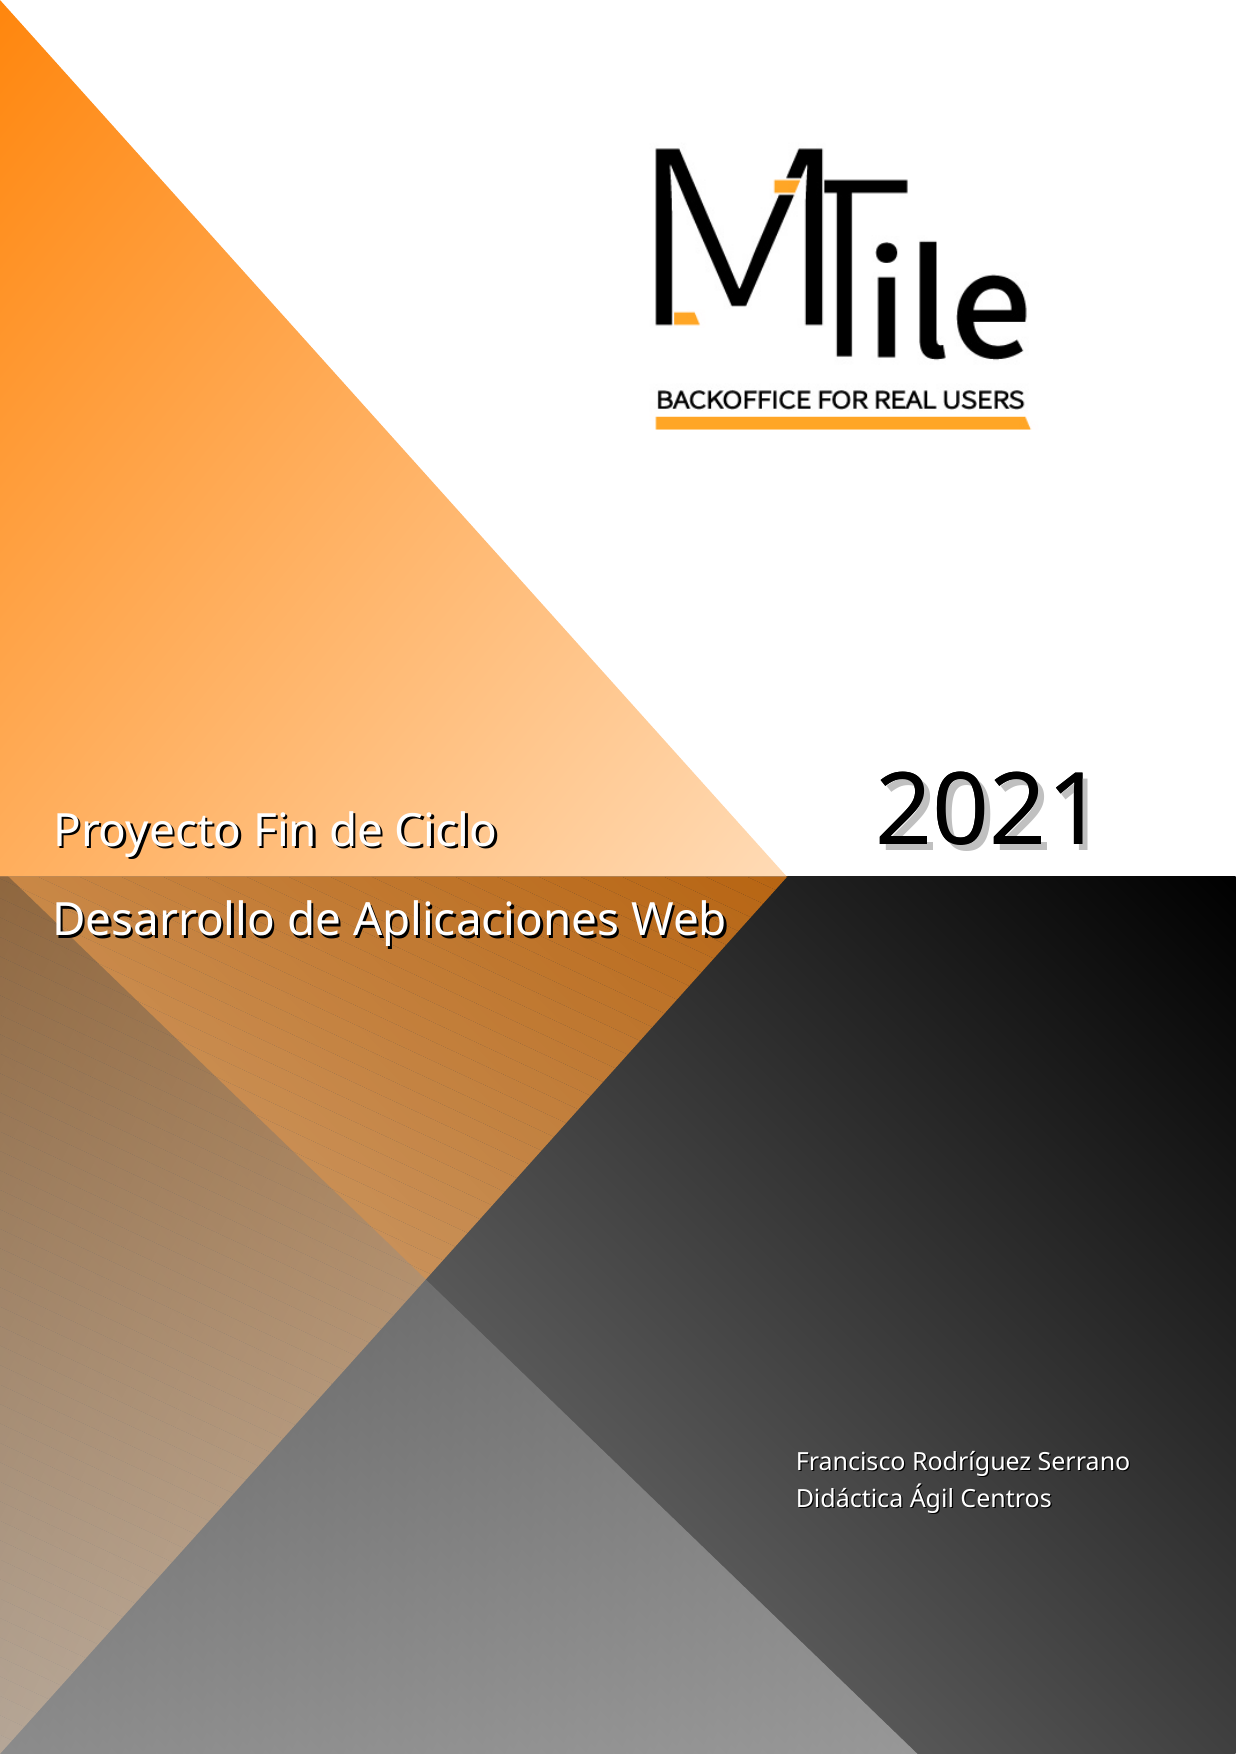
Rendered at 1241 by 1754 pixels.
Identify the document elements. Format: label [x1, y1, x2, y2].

picture [502, 50, 1185, 528]
